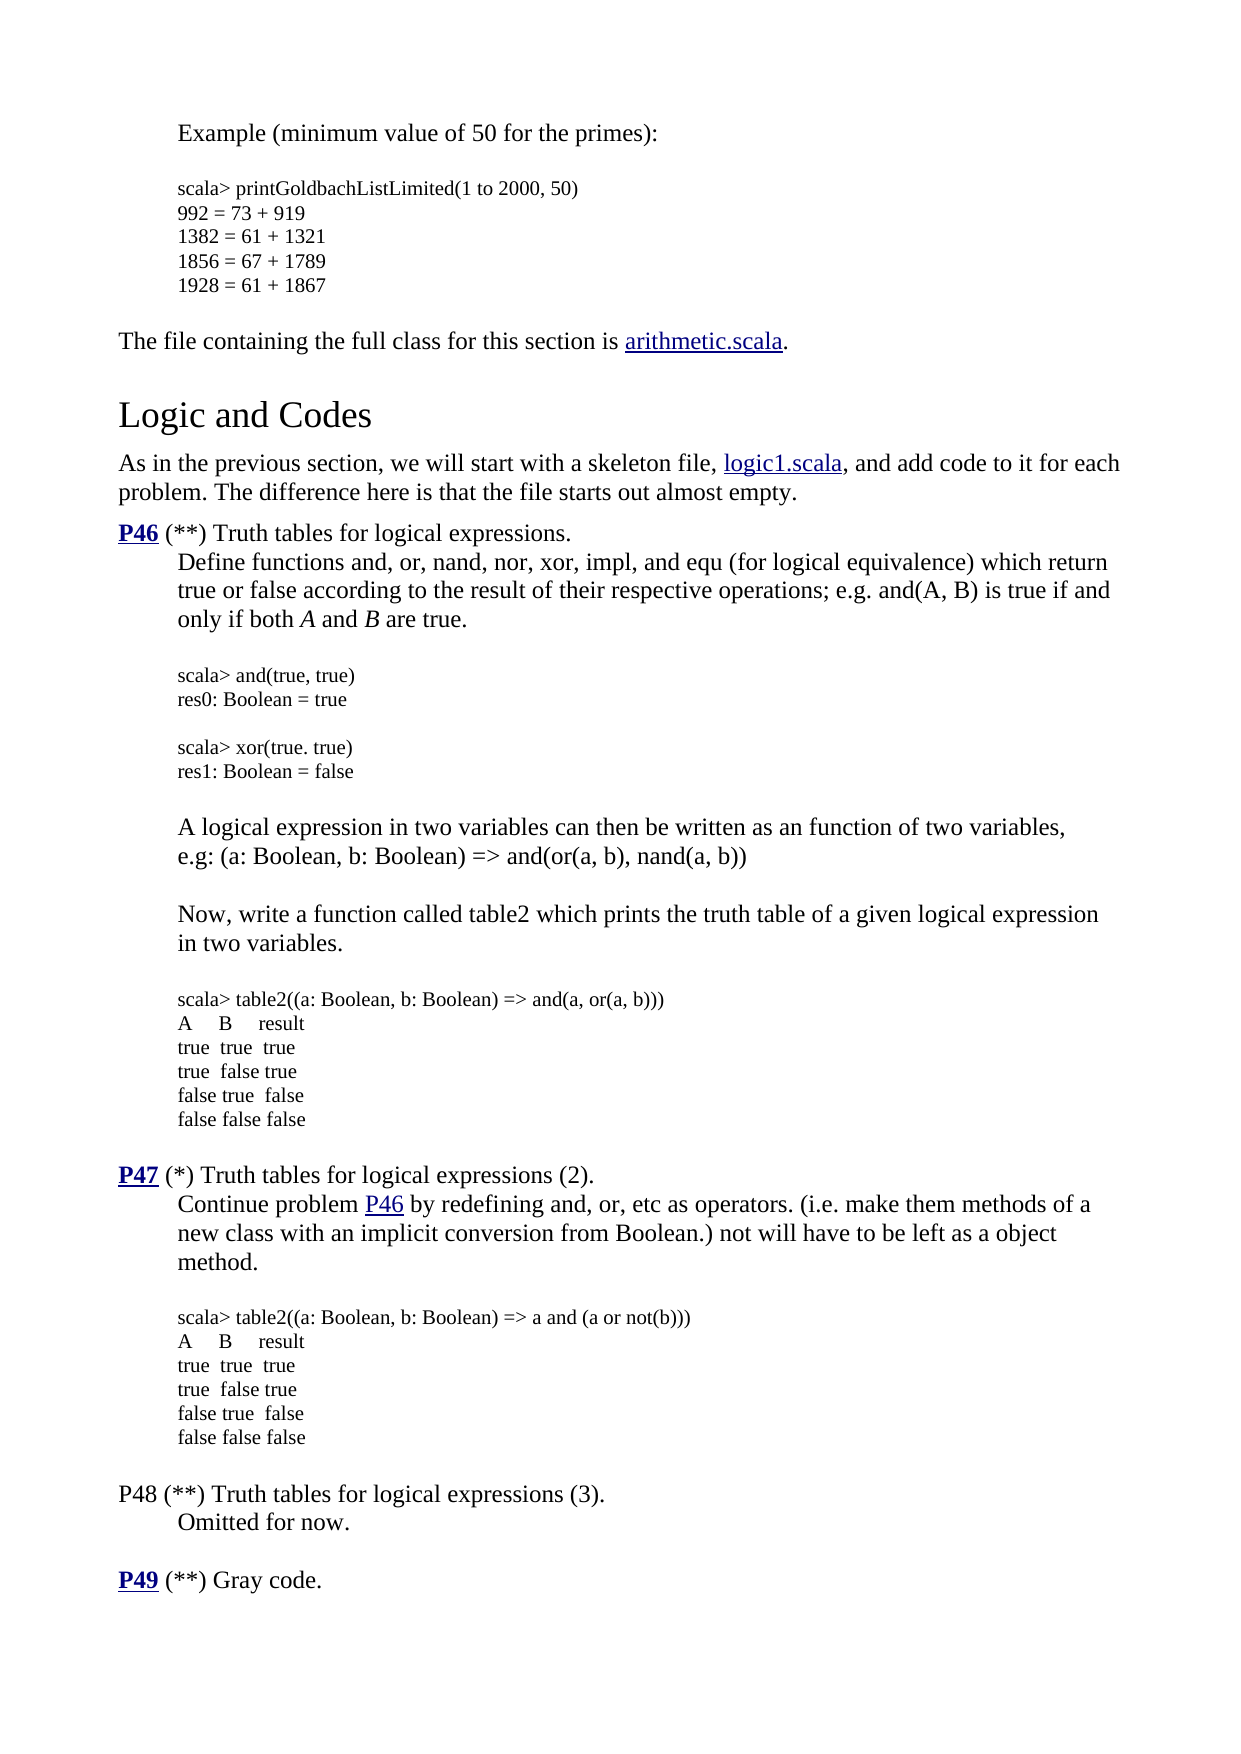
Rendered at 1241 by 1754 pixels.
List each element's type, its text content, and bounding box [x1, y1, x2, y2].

text res1: Boolean = false [177, 759, 1122, 783]
subtitle P47 (*) Truth tables for logical expressions (2). [118, 1160, 1122, 1189]
text scala> xor(true. true) [177, 735, 1122, 759]
subtitle P48 (**) Truth tables for logical expressions (3). [118, 1479, 1122, 1507]
text The file containing the full class for this section is arithmetic.scala. [118, 326, 1122, 355]
text true false true [177, 1059, 1122, 1083]
text 992 = 73 + 919 [177, 200, 1122, 224]
text false true false [177, 1083, 1122, 1107]
subtitle Logic and Codes [118, 392, 1122, 436]
text 1856 = 67 + 1789 [177, 248, 1122, 273]
list Example (minimum value of 50 for the primes): [177, 118, 1122, 147]
text false false false [177, 1107, 1122, 1131]
text A B result [177, 1329, 1122, 1353]
text 1382 = 61 + 1321 [177, 224, 1122, 248]
list Define functions and, or, nand, nor, xor, impl, and equ (for logical equivalence) which return true or false according to the result of their respective operations; e.g. and(A, B) is true if and only if both A and B are true. [177, 547, 1122, 633]
text scala> table2((a: Boolean, b: Boolean) => a and (a or not(b))) [177, 1305, 1122, 1329]
text res0: Boolean = true [177, 687, 1122, 711]
list Continue problem P46 by redefining and, or, etc as operators. (i.e. make them methods of a new class with an implicit conversion from Boolean.) not will have to be left as a object method. [177, 1189, 1122, 1275]
text scala> printGoldbachListLimited(1 to 2000, 50) [177, 176, 1122, 200]
text scala> table2((a: Boolean, b: Boolean) => and(a, or(a, b))) [177, 986, 1122, 1011]
text A B result [177, 1011, 1122, 1034]
text true true true [177, 1034, 1122, 1059]
text false false false [177, 1425, 1122, 1449]
text true true true [177, 1353, 1122, 1377]
text false true false [177, 1401, 1122, 1425]
text As in the previous section, we will start with a skeleton file, logic1.scala, and add code to it for each problem. The difference here is that the file starts out almost empty. [118, 448, 1122, 506]
list Omitted for now. [177, 1507, 1122, 1536]
list A logical expression in two variables can then be written as an function of two variables, e.g: (a: Boolean, b: Boolean) => and(or(a, b), nand(a, b)) [177, 812, 1122, 870]
text scala> and(true, true) [177, 662, 1122, 687]
list Now, write a function called table2 which prints the truth table of a given logical expression in two variables. [177, 899, 1122, 957]
subtitle P46 (**) Truth tables for logical expressions. [118, 518, 1122, 547]
text true false true [177, 1377, 1122, 1401]
text 1928 = 61 + 1867 [177, 273, 1122, 297]
subtitle P49 (**) Gray code. [118, 1566, 1122, 1594]
